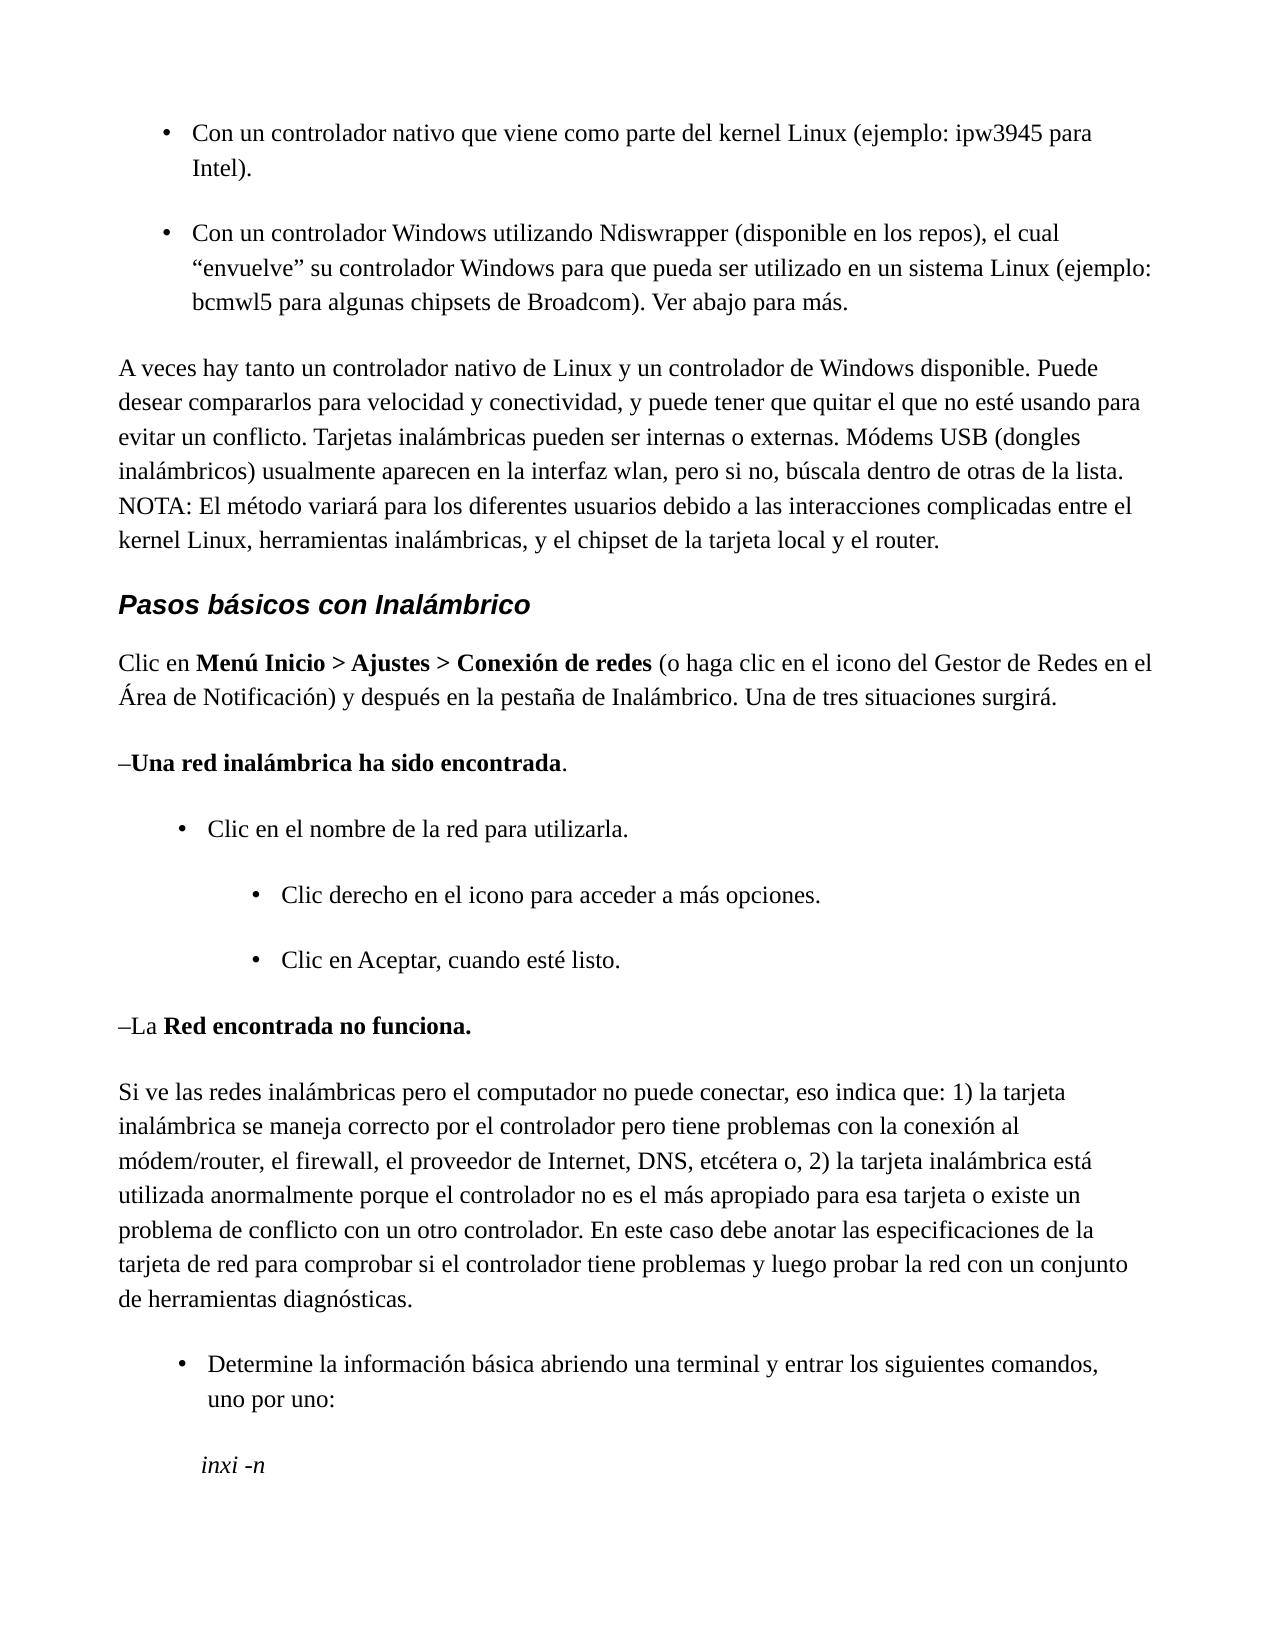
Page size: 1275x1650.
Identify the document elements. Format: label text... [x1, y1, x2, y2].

list Clic en el nombre de la red para utilizarla. [178, 814, 1141, 843]
list Con un controlador nativo que viene como parte del kernel Linux (ejemplo: ipw3945 para Intel). [162, 118, 1157, 181]
text inxi -n [192, 1450, 1157, 1478]
list Con un controlador Windows utilizando Ndiswrapper (disponible en los repos), el cual “envuelve” su controlador Windows para que pueda ser utilizado en un sistema Linux (ejemplo: bcmwl5 para algunas chipsets de Broadcom). Ver abajo para más. [162, 218, 1157, 316]
list Determine la información básica abriendo una terminal y entrar los siguientes comandos, uno por uno: [178, 1349, 1141, 1413]
text Clic en Menú Inicio > Ajustes > Conexión de redes (o haga clic en el icono del Gestor de Redes en el Área de Notificación) y después en la pestaña de Inalámbrico. Una de tres situaciones surgirá. [118, 648, 1157, 711]
text –La Red encontrada no funciona. [118, 1011, 1142, 1040]
text Si ve las redes inalámbricas pero el computador no puede conectar, eso indica que: 1) la tarjeta inalámbrica se maneja correcto por el controlador pero tiene problemas con la conexión al módem/router, el firewall, el proveedor de Internet, DNS, etcétera o, 2) la tarjeta inalámbrica está utilizada anormalmente porque el controlador no es el más apropiado para esa tarjeta o existe un problema de conflicto con un otro controlador. En este caso debe anotar las especificaciones de la tarjeta de red para comprobar si el controlador tiene problemas y luego probar la red con un conjunto de herramientas diagnósticas. [118, 1077, 1157, 1312]
list Clic en Aceptar, cuando esté listo. [252, 945, 1141, 974]
text A veces hay tanto un controlador nativo de Linux y un controlador de Windows disponible. Puede desear compararlos para velocidad y conectividad, y puede tener que quitar el que no esté usando para evitar un conflicto. Tarjetas inalámbricas pueden ser internas o externas. Módems USB (dongles inalámbricos) usualmente aparecen en la interfaz wlan, pero si no, búscala dentro de otras de la lista. NOTA: El método variará para los diferentes usuarios debido a las interacciones complicadas entre el kernel Linux, herramientas inalámbricas, y el chipset de la tarjeta local y el router. [118, 353, 1157, 554]
text –Una red inalámbrica ha sido encontrada. [118, 748, 1157, 777]
list Clic derecho en el icono para acceder a más opciones. [252, 880, 1141, 908]
subtitle Pasos básicos con Inalámbrico [118, 588, 1157, 620]
